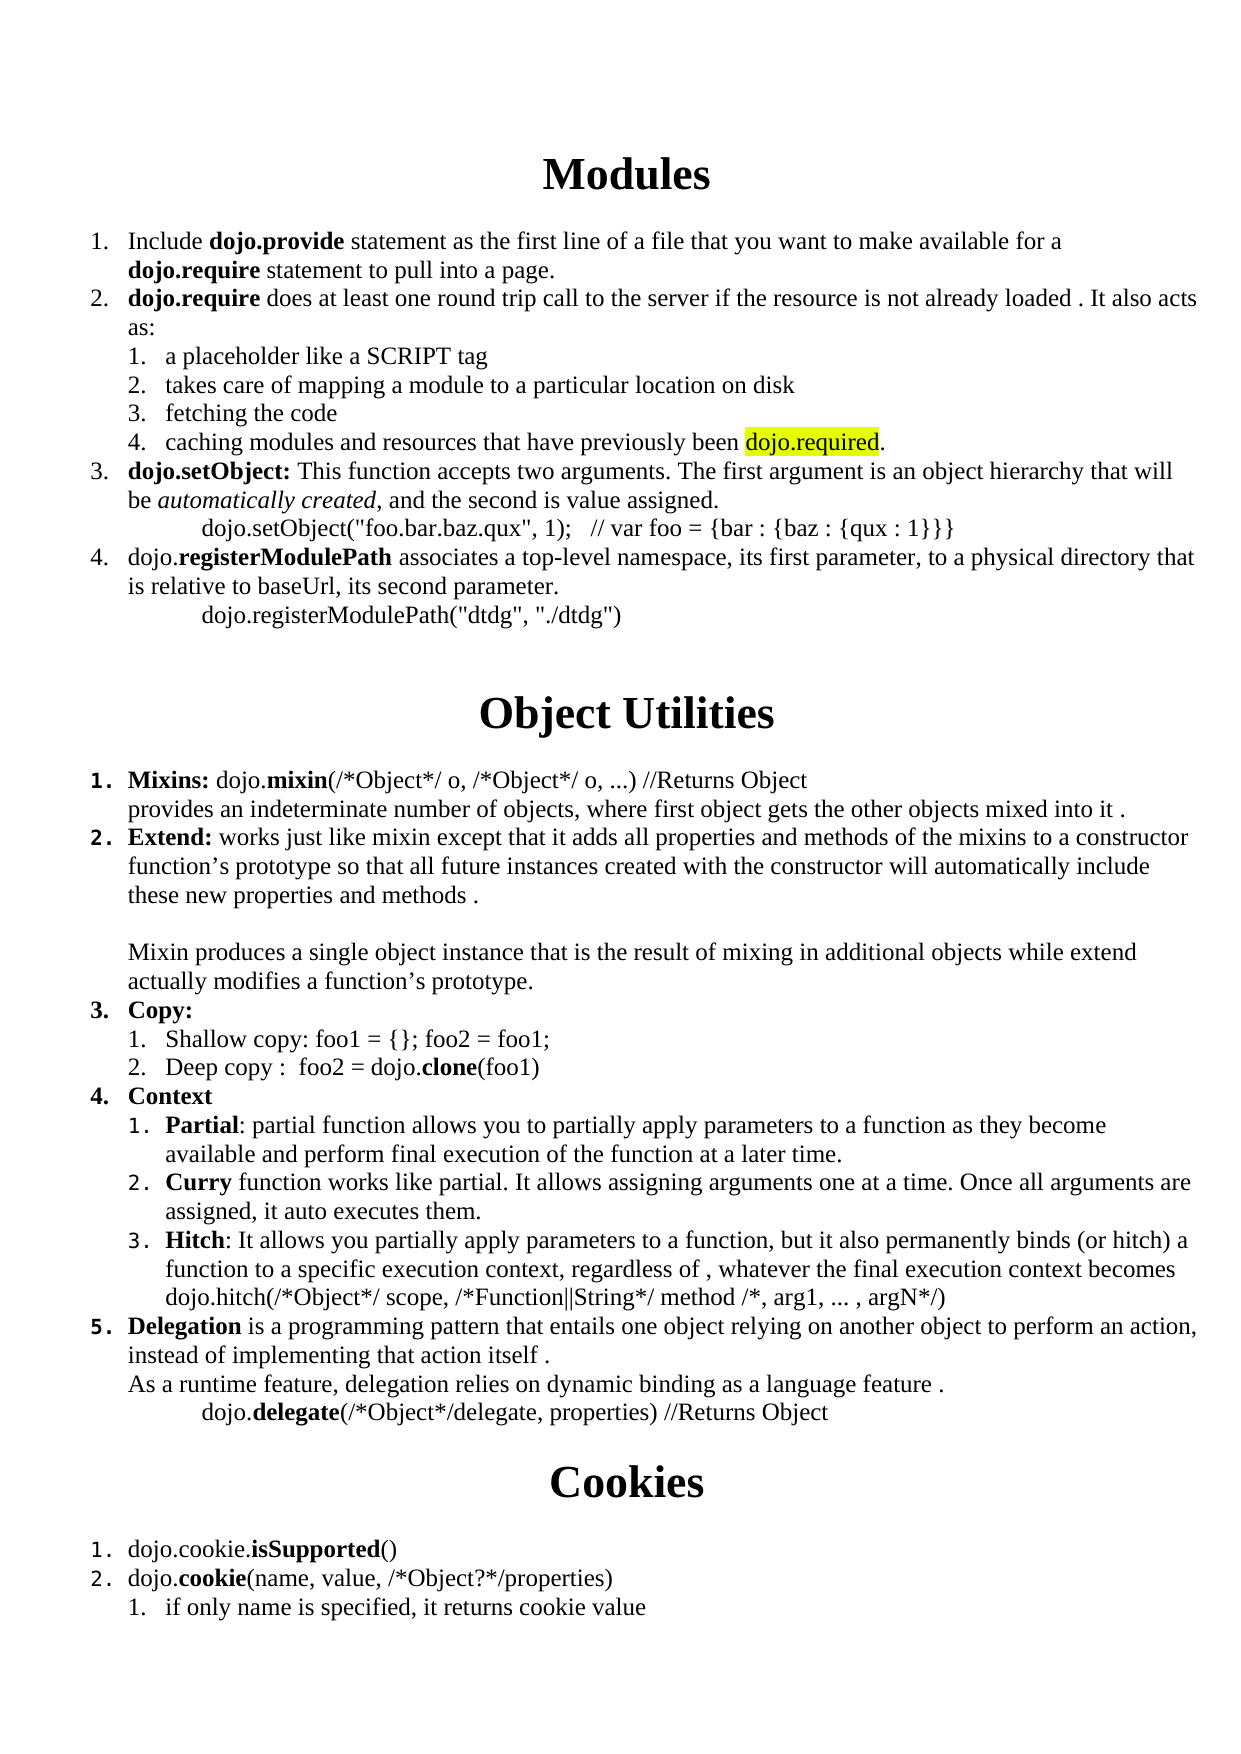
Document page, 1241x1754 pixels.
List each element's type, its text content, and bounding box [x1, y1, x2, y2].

list Include dojo.provide statement as the first line of a file that you want to make available for a dojo.require statement to pull into a page. [90, 226, 1200, 283]
list Curry function works like partial. It allows assigning arguments one at a time. Once all arguments are assigned, it auto executes them. [128, 1167, 1200, 1225]
text Cookies [53, 1455, 1200, 1508]
list a placeholder like a SCRIPT tag [128, 341, 1200, 370]
list Mixins: dojo.mixin(/*Object*/ o, /*Object*/ o, ...) //Returns Object provides an indeterminate number of objects, where first object gets the other objects mixed into it . [90, 765, 1200, 822]
list dojo.setObject: This function accepts two arguments. The first argument is an object hierarchy that will be automatically created, and the second is value assigned. dojo.setObject("foo.bar.baz.qux", 1); // var foo = {bar : {baz : {qux : 1}}} [90, 456, 1200, 542]
list dojo.require does at least one round trip call to the server if the resource is not already loaded . It also acts as: [90, 283, 1200, 341]
list Shallow copy: foo1 = {}; foo2 = foo1; [128, 1024, 1200, 1052]
list Context [90, 1081, 1200, 1110]
list dojo.registerModulePath associates a top-level namespace, its first parameter, to a physical directory that is relative to baseUrl, its second parameter. dojo.registerModulePath("dtdg", "./dtdg") [90, 542, 1200, 628]
list Copy: [90, 995, 1200, 1024]
list dojo.cookie.isSupported() [90, 1534, 1200, 1563]
list dojo.cookie(name, value, /*Object?*/properties) [90, 1563, 1200, 1592]
list if only name is specified, it returns cookie value [128, 1592, 1200, 1620]
list caching modules and resources that have previously been dojo.required. [128, 427, 1200, 456]
list Extend: works just like mixin except that it adds all properties and methods of the mixins to a constructor function’s prototype so that all future instances created with the constructor will automatically include these new properties and methods . Mixin produces a single object instance that is the result of mixing in additional objects while extend actually modifies a function’s prototype. [90, 822, 1200, 995]
list fetching the code [128, 398, 1200, 427]
text Object Utilities [53, 686, 1200, 739]
list Deep copy : foo2 = dojo.clone(foo1) [128, 1052, 1200, 1081]
list Hitch: It allows you partially apply parameters to a function, but it also permanently binds (or hitch) a function to a specific execution context, regardless of , whatever the final execution context becomes dojo.hitch(/*Object*/ scope, /*Function||String*/ method /*, arg1, ... , argN*/) [128, 1225, 1200, 1311]
text Modules [53, 147, 1200, 199]
list Delegation is a programming pattern that entails one object relying on another object to perform an action, instead of implementing that action itself . As a runtime feature, delegation relies on dynamic binding as a language feature . dojo.delegate(/*Object*/delegate, properties) //Returns Object [90, 1311, 1200, 1426]
list takes care of mapping a module to a particular location on disk [128, 370, 1200, 398]
list Partial: partial function allows you to partially apply parameters to a function as they become available and perform final execution of the function at a later time. [128, 1110, 1200, 1167]
